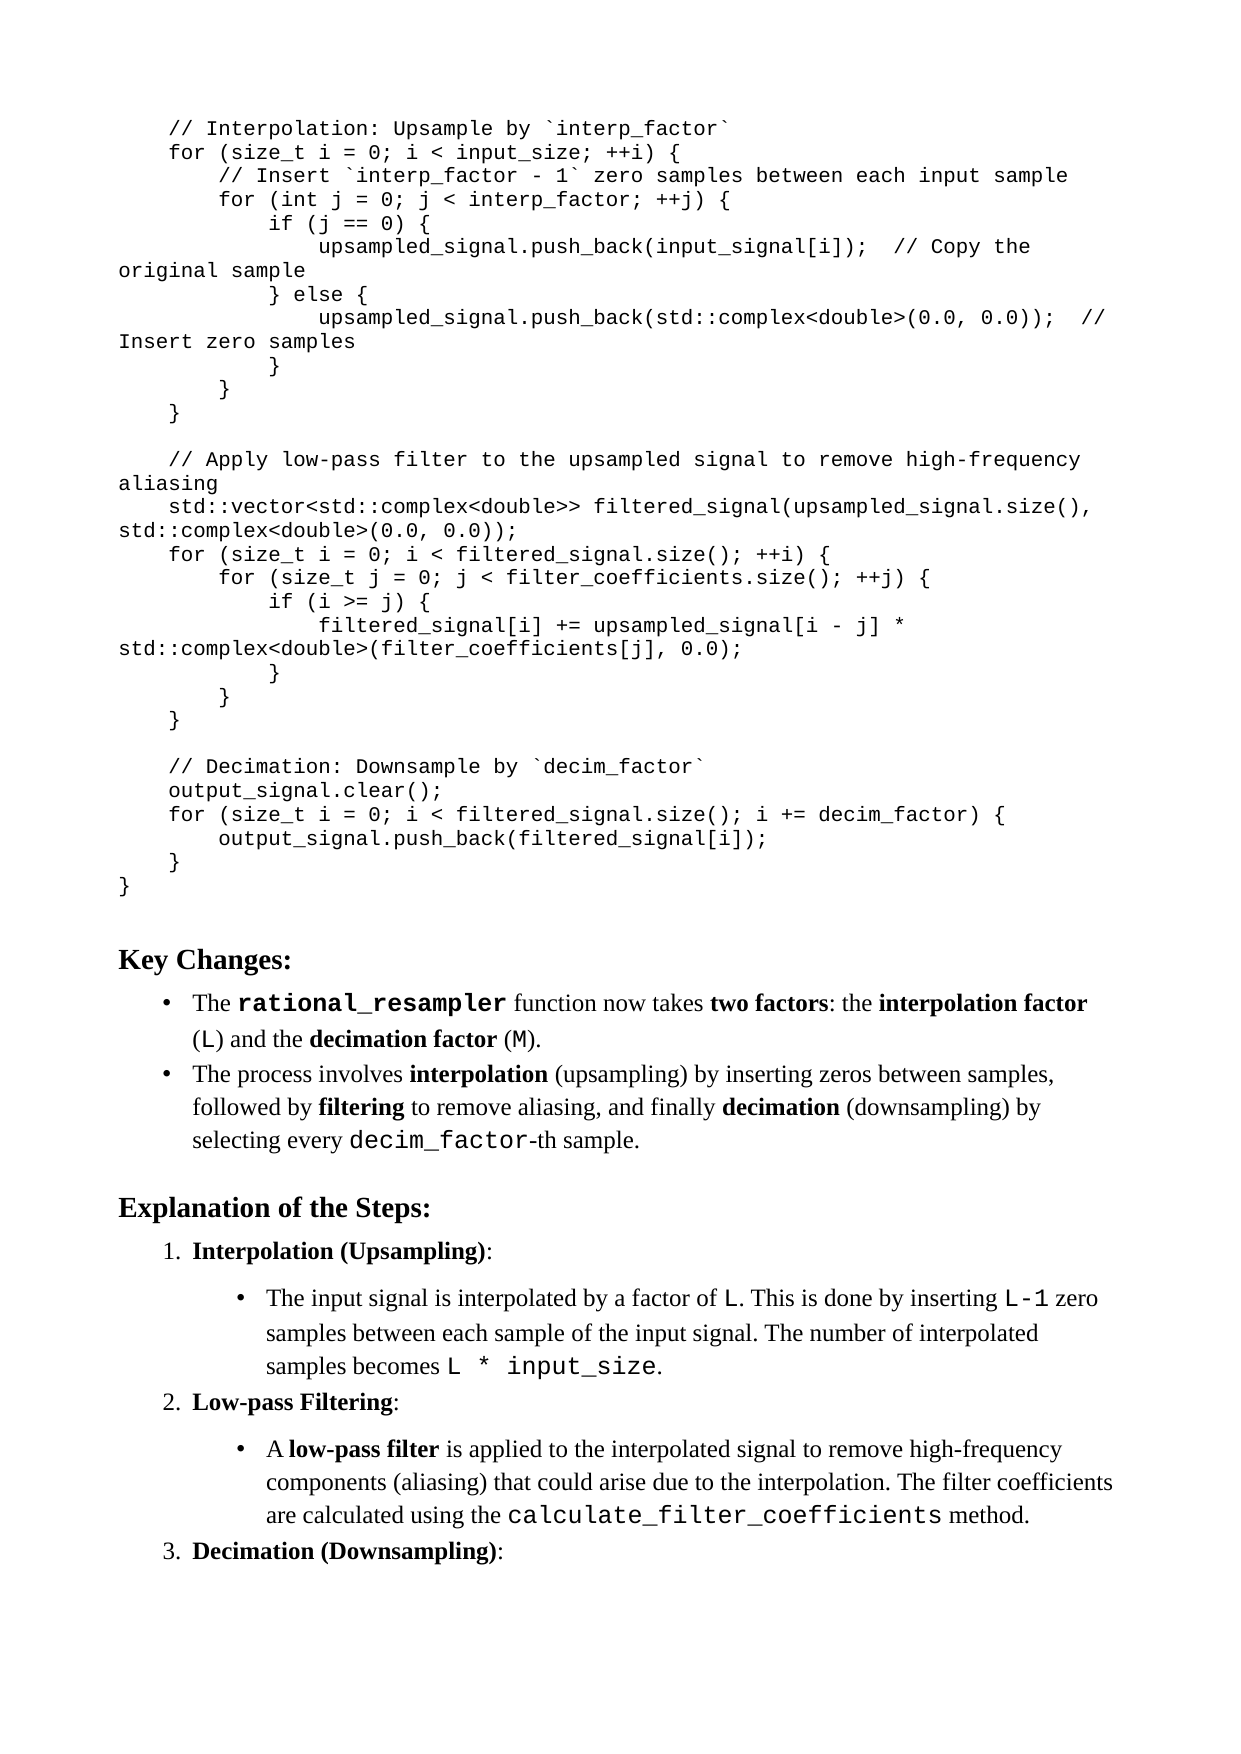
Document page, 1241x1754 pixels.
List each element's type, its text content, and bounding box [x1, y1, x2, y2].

text for (size_t j = 0; j < filter_coefficients.size(); ++j) { [118, 567, 1122, 591]
text upsampled_signal.push_back(std::complex<double>(0.0, 0.0)); // Insert zero samples [118, 307, 1122, 354]
subtitle Explanation of the Steps: [118, 1190, 1122, 1223]
text } [118, 402, 1122, 426]
text for (size_t i = 0; i < filtered_signal.size(); ++i) { [118, 544, 1122, 567]
list Decimation (Downsampling): [162, 1536, 1122, 1565]
text // Insert `interp_factor - 1` zero samples between each input sample [118, 165, 1122, 189]
list The rational_resampler function now takes two factors: the interpolation factor (L) and the decimation factor (M). [162, 988, 1122, 1054]
list Low-pass Filtering: [162, 1387, 1122, 1416]
text } [118, 378, 1122, 402]
text // Apply low-pass filter to the upsampled signal to remove high-frequency aliasing [118, 449, 1122, 496]
text output_signal.push_back(filtered_signal[i]); [118, 827, 1122, 851]
list Interpolation (Upsampling): [162, 1236, 1122, 1264]
text } [118, 686, 1122, 709]
text } [118, 851, 1122, 875]
text // Decimation: Downsample by `decim_factor` [118, 757, 1122, 780]
text if (i >= j) { [118, 591, 1122, 615]
text filtered_signal[i] += upsampled_signal[i - j] * std::complex<double>(filter_coefficients[j], 0.0); [118, 615, 1122, 662]
text output_signal.clear(); [118, 780, 1122, 804]
text for (int j = 0; j < interp_factor; ++j) { [118, 189, 1122, 213]
text // Interpolation: Upsample by `interp_factor` [118, 118, 1122, 142]
list A low-pass filter is applied to the interpolated signal to remove high-frequency components (aliasing) that could arise due to the interpolation. The filter coefficients are calculated using the calculate_filter_coefficients method. [236, 1434, 1122, 1531]
list The input signal is interpolated by a factor of L. This is done by inserting L-1 zero samples between each sample of the input signal. The number of interpolated samples becomes L * input_size. [236, 1283, 1122, 1382]
text upsampled_signal.push_back(input_signal[i]); // Copy the original sample [118, 236, 1122, 284]
subtitle Key Changes: [118, 942, 1122, 976]
text for (size_t i = 0; i < input_size; ++i) { [118, 142, 1122, 165]
text if (j == 0) { [118, 213, 1122, 236]
text } [118, 875, 1122, 898]
text std::vector<std::complex<double>> filtered_signal(upsampled_signal.size(), std::complex<double>(0.0, 0.0)); [118, 496, 1122, 544]
text for (size_t i = 0; i < filtered_signal.size(); i += decim_factor) { [118, 804, 1122, 827]
list The process involves interpolation (upsampling) by inserting zeros between samples, followed by filtering to remove aliasing, and finally decimation (downsampling) by selecting every decim_factor-th sample. [162, 1059, 1122, 1156]
text } [118, 709, 1122, 733]
text } [118, 662, 1122, 686]
text } [118, 354, 1122, 378]
text } else { [118, 284, 1122, 307]
